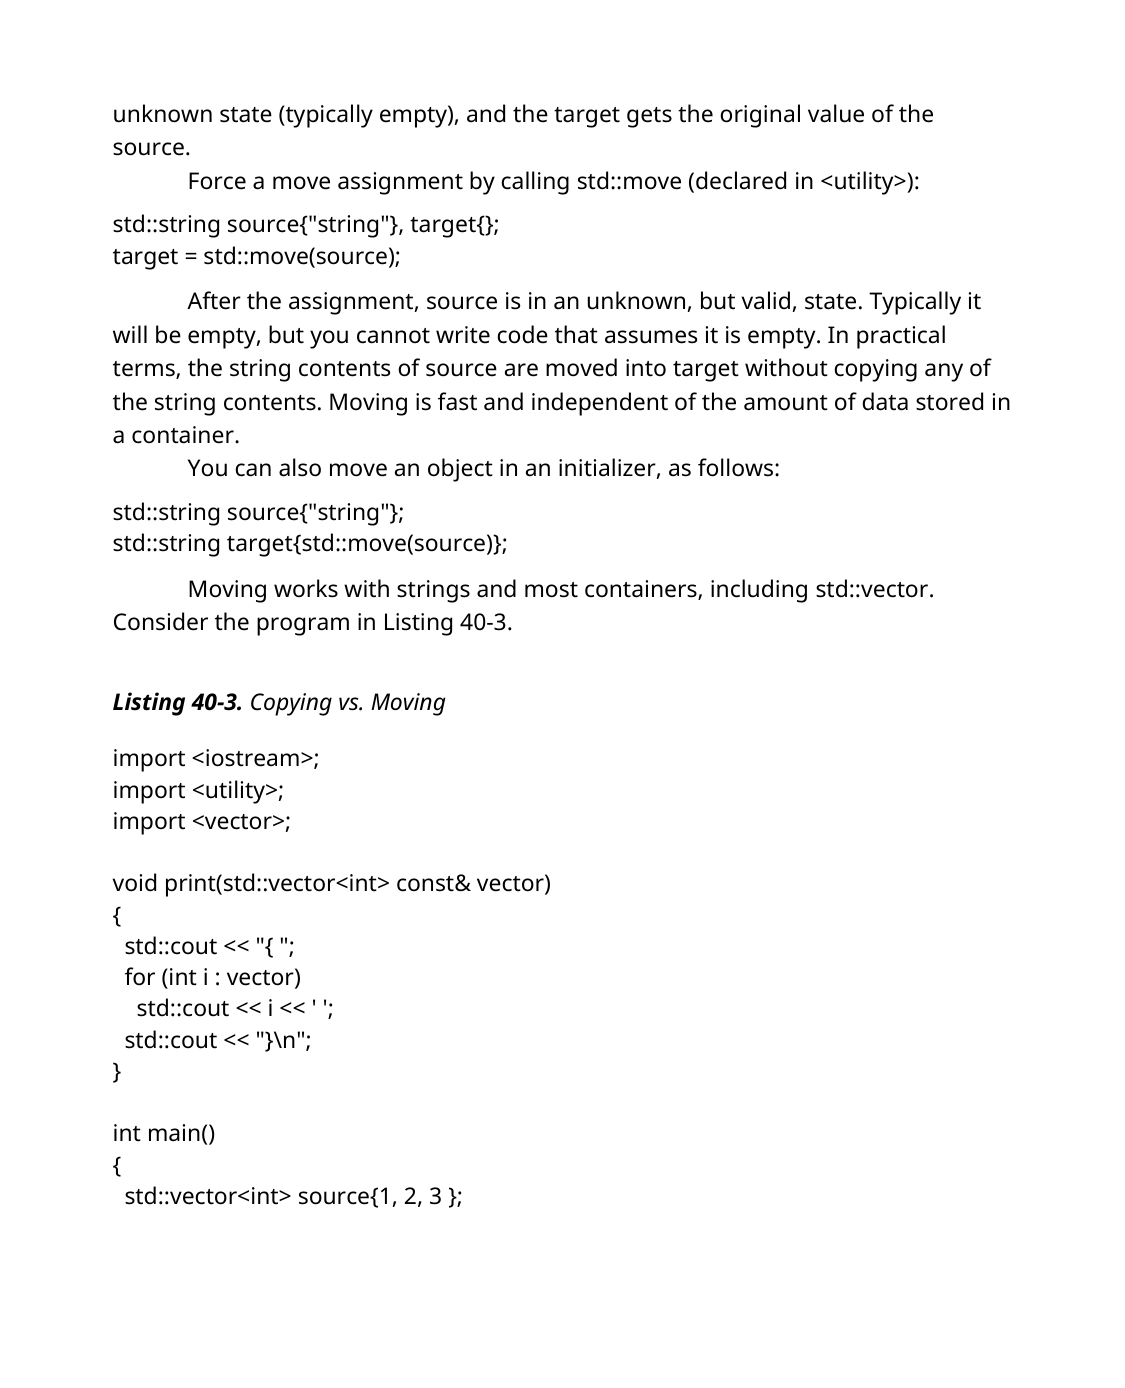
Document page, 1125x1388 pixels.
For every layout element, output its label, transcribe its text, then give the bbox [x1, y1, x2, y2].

text void print(std::vector<int> const& vector) [112, 867, 1012, 898]
text Force a move assignment by calling std::move (declared in <utility>): [112, 163, 1012, 196]
text std::vector<int> source{1, 2, 3 }; [112, 1180, 1012, 1211]
text After the assignment, source is in an unknown, but valid, state. Typically it will be empty, but you cannot write code that assumes it is empty. In practical terms, the string contents of source are moved into target without copying any of the string contents. Moving is fast and independent of the amount of data stored in a container. [112, 283, 1012, 450]
text std::string source{"string"}, target{}; [112, 208, 1012, 240]
text unknown state (typically empty), and the target gets the original value of the source. [112, 96, 1012, 163]
text } [112, 1055, 1012, 1086]
text { [112, 1148, 1012, 1180]
text import <vector>; [112, 805, 1012, 836]
text int main() [112, 1117, 1012, 1148]
text Listing 40-3. Copying vs. Moving [112, 686, 1012, 717]
text for (int i : vector) [112, 961, 1012, 992]
text Moving works with strings and most containers, including std::vector. Consider the program in Listing 40-3. [112, 571, 1012, 638]
text You can also move an object in an initializer, as follows: [112, 450, 1012, 483]
text std::string target{std::move(source)}; [112, 527, 1012, 558]
text std::cout << "{ "; [112, 930, 1012, 961]
text target = std::move(source); [112, 240, 1012, 271]
text std::string source{"string"}; [112, 496, 1012, 527]
text { [112, 898, 1012, 930]
text import <iostream>; [112, 742, 1012, 773]
text std::cout << "}\n"; [112, 1023, 1012, 1055]
text import <utility>; [112, 773, 1012, 805]
text std::cout << i << ' '; [112, 992, 1012, 1023]
